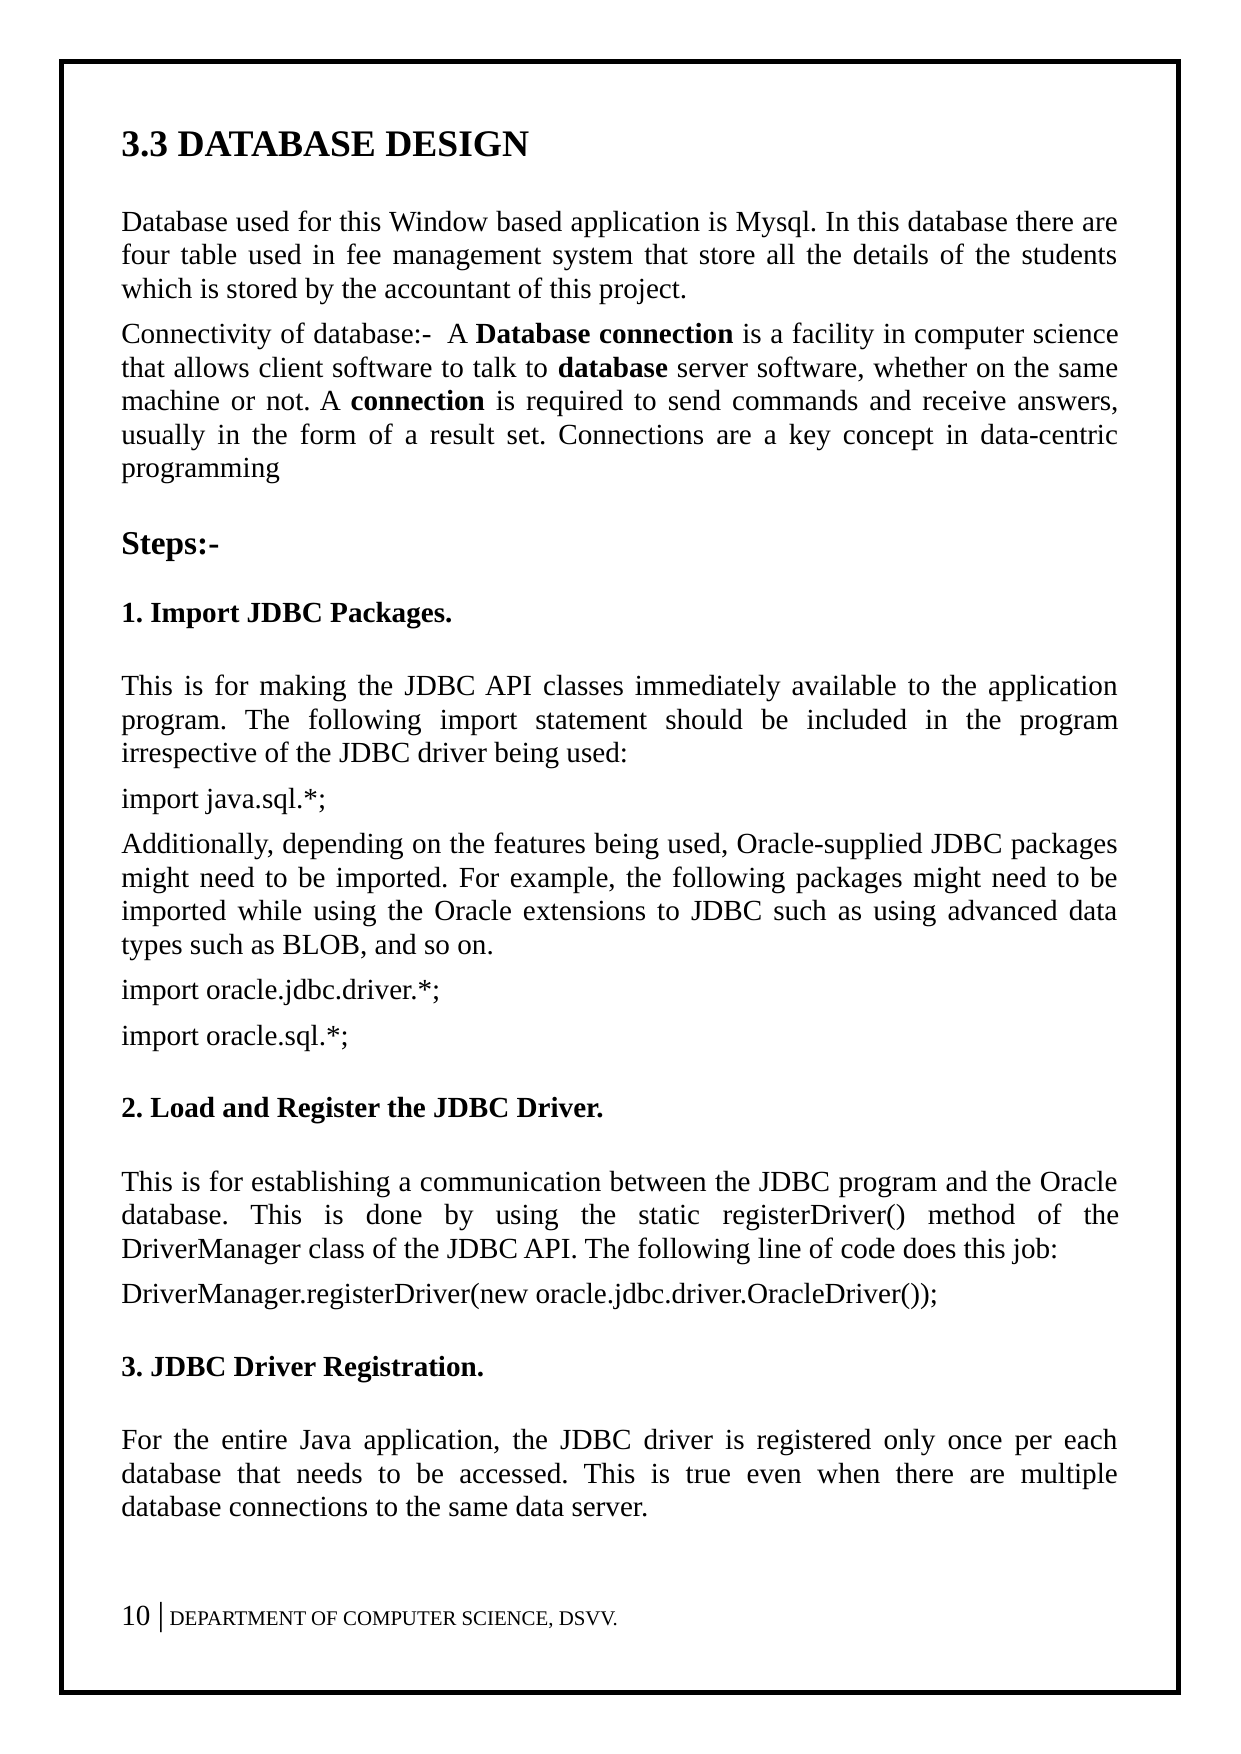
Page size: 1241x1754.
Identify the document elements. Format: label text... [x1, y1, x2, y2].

text 1. Import JDBC Packages. [121, 595, 1119, 629]
text DriverManager.registerDriver(new oracle.jdbc.driver.OracleDriver()); [121, 1276, 1119, 1310]
text import java.sql.*; [121, 781, 1119, 814]
text import oracle.sql.*; [121, 1018, 1119, 1051]
text 2. Load and Register the JDBC Driver. [121, 1091, 1119, 1124]
text 3. JDBC Driver Registration. [121, 1349, 1119, 1383]
text Connectivity of database:- A Database connection is a facility in computer science that allows client software to talk to database server software, whether on the same machine or not. A connection is required to send commands and receive answers, usually in the form of a result set. Connections are a key concept in data-centric programming [121, 316, 1119, 484]
text This is for making the JDBC API classes immediately available to the application program. The following import statement should be included in the program irrespective of the JDBC driver being used: [121, 668, 1119, 769]
text import oracle.jdbc.driver.*; [121, 972, 1119, 1006]
text This is for establishing a communication between the JDBC program and the Oracle database. This is done by using the static registerDriver() method of the DriverManager class of the JDBC API. The following line of code does this job: [121, 1164, 1119, 1264]
text 3.3 DATABASE DESIGN [121, 121, 1119, 164]
text Additionally, depending on the features being used, Oracle-supplied JDBC packages might need to be imported. For example, the following packages might need to be imported while using the Oracle extensions to JDBC such as using advanced data types such as BLOB, and so on. [121, 826, 1119, 960]
text Steps:- [121, 523, 1119, 562]
text For the entire Java application, the JDBC driver is registered only once per each database that needs to be accessed. This is true even when there are multiple database connections to the same data server. [121, 1422, 1119, 1523]
text Database used for this Window based application is Mysql. In this database there are four table used in fee management system that store all the details of the students which is stored by the accountant of this project. [121, 204, 1119, 304]
